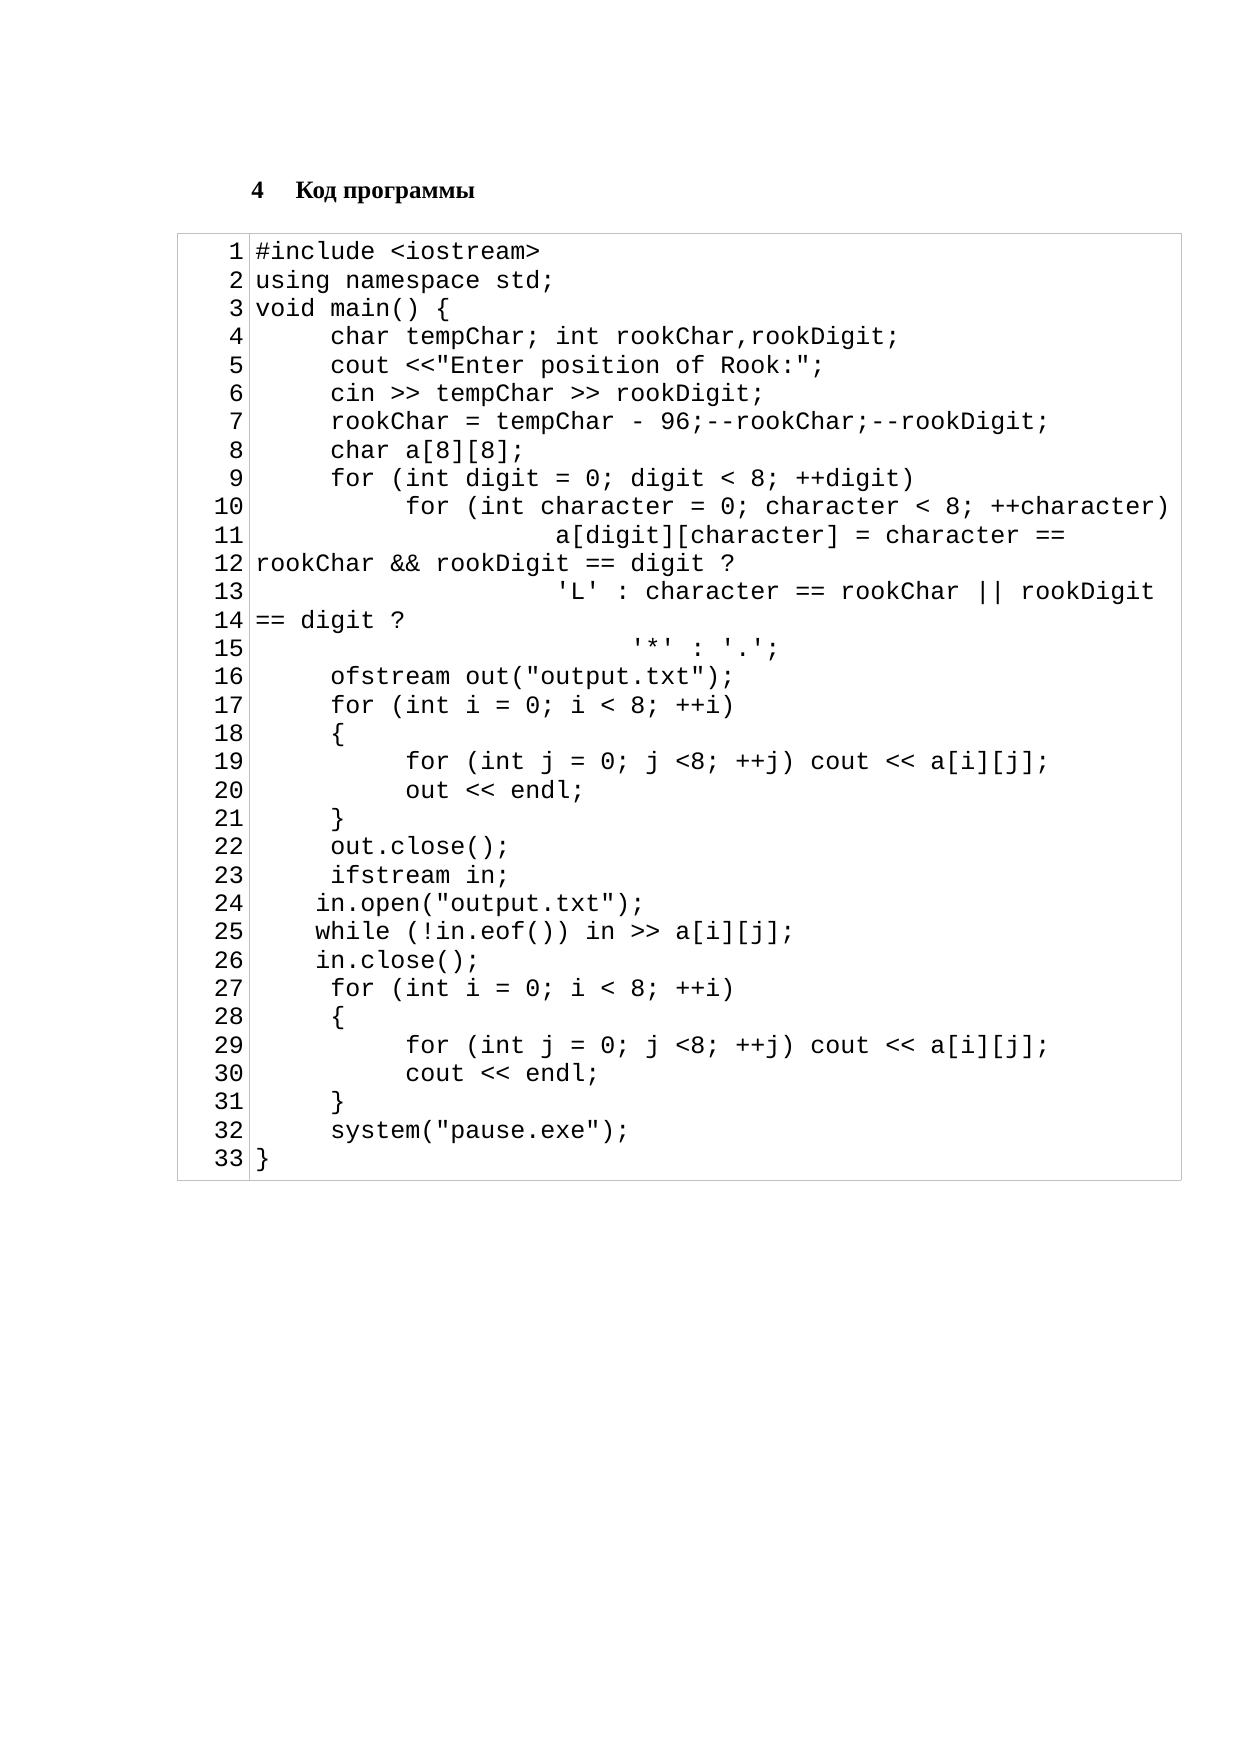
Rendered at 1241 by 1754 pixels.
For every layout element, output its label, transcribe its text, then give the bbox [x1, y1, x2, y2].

table_header #include <iostream> using namespace std; void main() { char tempChar; int rookChar,rookDigit; cout <<"Enter position of Rook:"; cin >> tempChar >> rookDigit; rookChar = tempChar - 96;--rookChar;--rookDigit; char a[8][8]; for (int digit = 0; digit < 8; ++digit) for (int character = 0; character < 8; ++character) a[digit][character] = character == rookChar && rookDigit == digit ? 'L' : character == rookChar || rookDigit == digit ? '*' : '.'; ofstream out("output.txt"); for (int i = 0; i < 8; ++i) { for (int j = 0; j <8; ++j) cout << a[i][j]; out << endl; } out.close(); ifstream in; in.open("output.txt"); while (!in.eof()) in >> a[i][j]; in.close(); for (int i = 0; i < 8; ++i) { for (int j = 0; j <8; ++j) cout << a[i][j]; cout << endl; } system("pause.exe"); } [250, 234, 1181, 1180]
subtitle Код программы [177, 176, 1181, 204]
table_header 1 2 3 4 5 6 7 8 9 10 11 12 13 14 15 16 17 18 19 20 21 22 23 24 25 26 27 28 29 30 31 32 33 [178, 234, 249, 1180]
